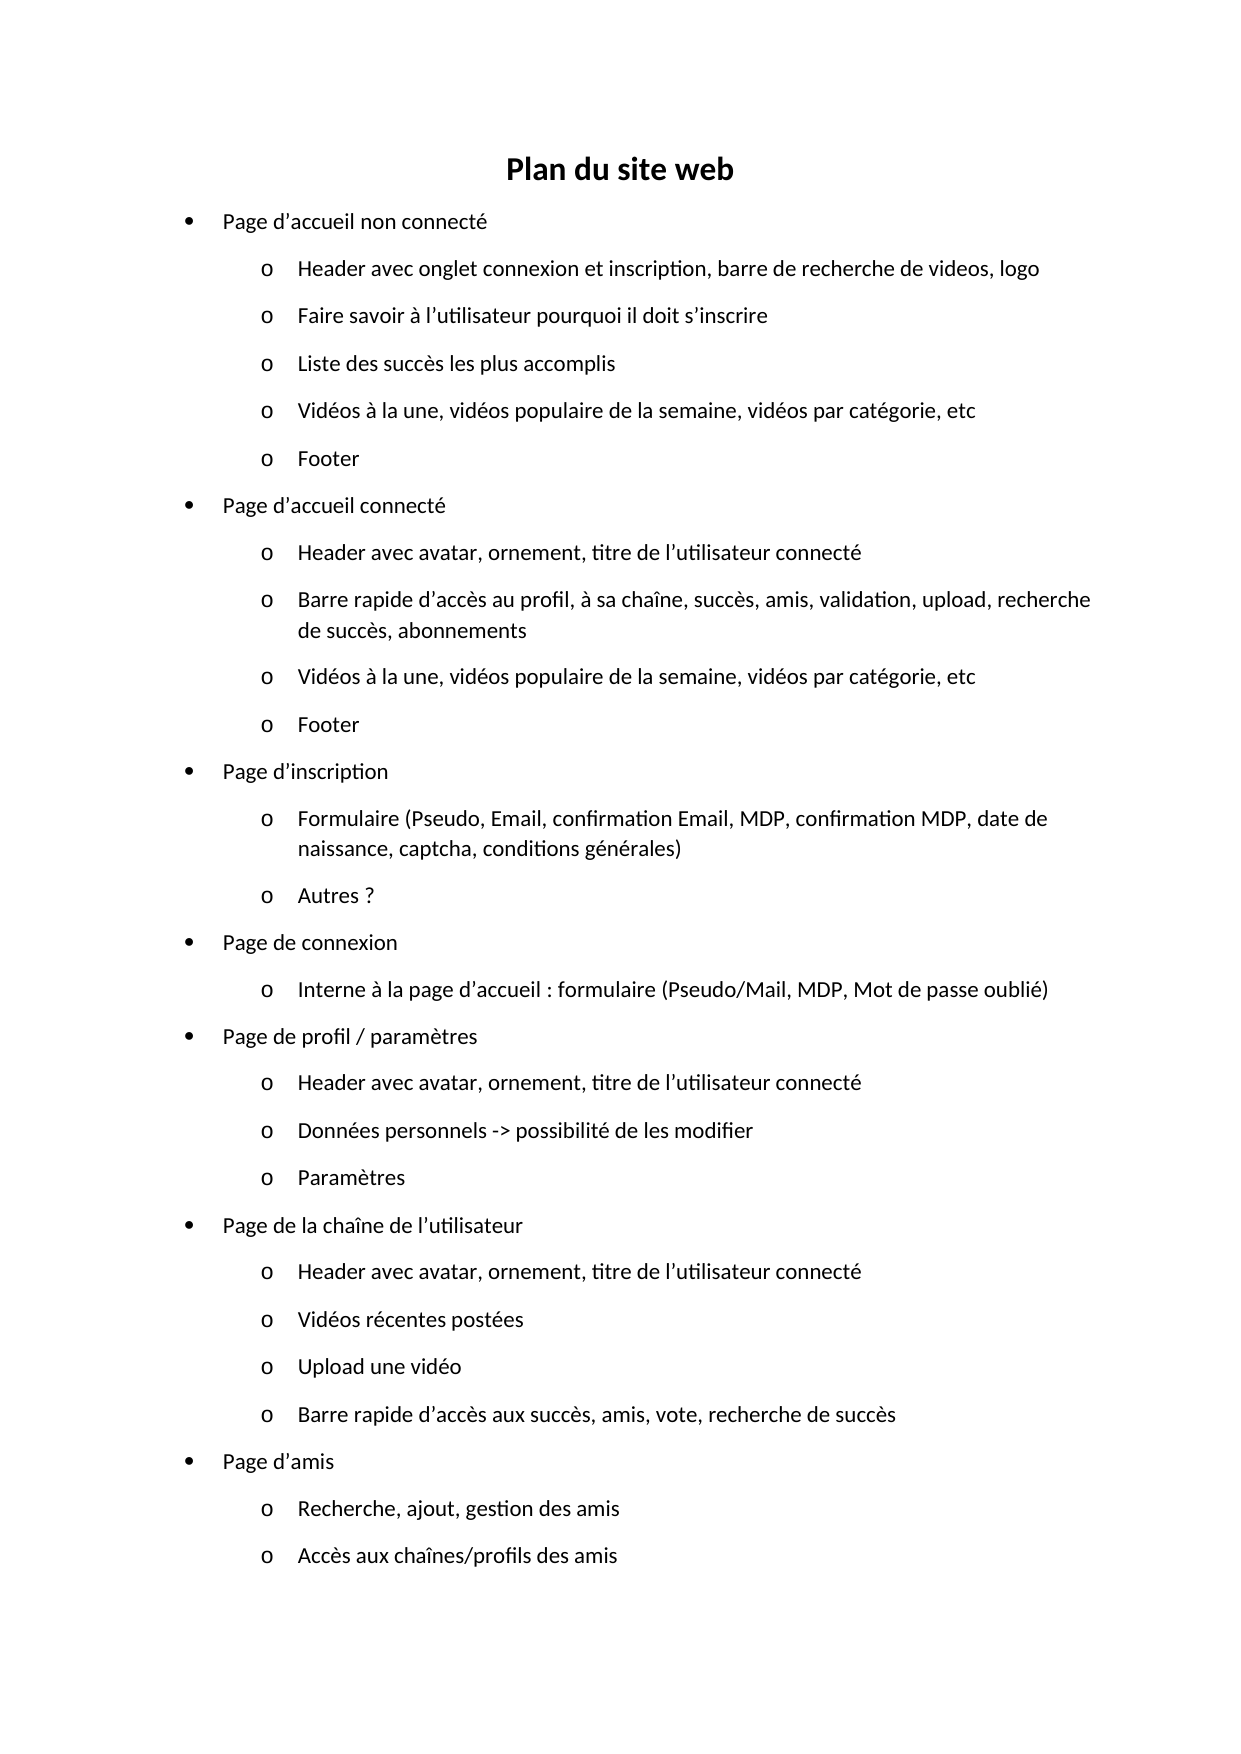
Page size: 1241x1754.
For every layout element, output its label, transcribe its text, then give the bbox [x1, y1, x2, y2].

list Paramètres [260, 1163, 1093, 1193]
list Page d’accueil connecté [185, 491, 1093, 519]
list Liste des succès les plus accomplis [260, 349, 1093, 378]
list Barre rapide d’accès au profil, à sa chaîne, succès, amis, validation, upload, recherche de succès, abonnements [260, 585, 1093, 644]
list Données personnels -> possibilité de les modifier [260, 1116, 1093, 1145]
list Vidéos à la une, vidéos populaire de la semaine, vidéos par catégorie, etc [260, 662, 1093, 691]
list Vidéos à la une, vidéos populaire de la semaine, vidéos par catégorie, etc [260, 396, 1093, 425]
list Vidéos récentes postées [260, 1305, 1093, 1334]
list Barre rapide d’accès aux succès, amis, vote, recherche de succès [260, 1400, 1093, 1429]
list Upload une vidéo [260, 1352, 1093, 1382]
list Page d’inscription [185, 757, 1093, 785]
list Page d’amis [185, 1447, 1093, 1475]
list Page de connexion [185, 928, 1093, 956]
list Interne à la page d’accueil : formulaire (Pseudo/Mail, MDP, Mot de passe oublié) [260, 975, 1093, 1004]
list Recherche, ajout, gestion des amis [260, 1494, 1093, 1523]
text Plan du site web [148, 148, 1093, 188]
list Page de profil / paramètres [185, 1022, 1093, 1050]
list Accès aux chaînes/profils des amis [260, 1541, 1093, 1570]
list Footer [260, 710, 1093, 739]
list Formulaire (Pseudo, Email, confirmation Email, MDP, confirmation MDP, date de naissance, captcha, conditions générales) [260, 804, 1093, 862]
list Header avec avatar, ornement, titre de l’utilisateur connecté [260, 1257, 1093, 1287]
list Page d’accueil non connecté [185, 207, 1093, 235]
list Page de la chaîne de l’utilisateur [185, 1211, 1093, 1239]
list Header avec avatar, ornement, titre de l’utilisateur connecté [260, 1068, 1093, 1098]
list Footer [260, 444, 1093, 473]
list Header avec avatar, ornement, titre de l’utilisateur connecté [260, 538, 1093, 567]
list Autres ? [260, 881, 1093, 910]
list Header avec onglet connexion et inscription, barre de recherche de videos, logo [260, 254, 1093, 283]
list Faire savoir à l’utilisateur pourquoi il doit s’inscrire [260, 301, 1093, 330]
